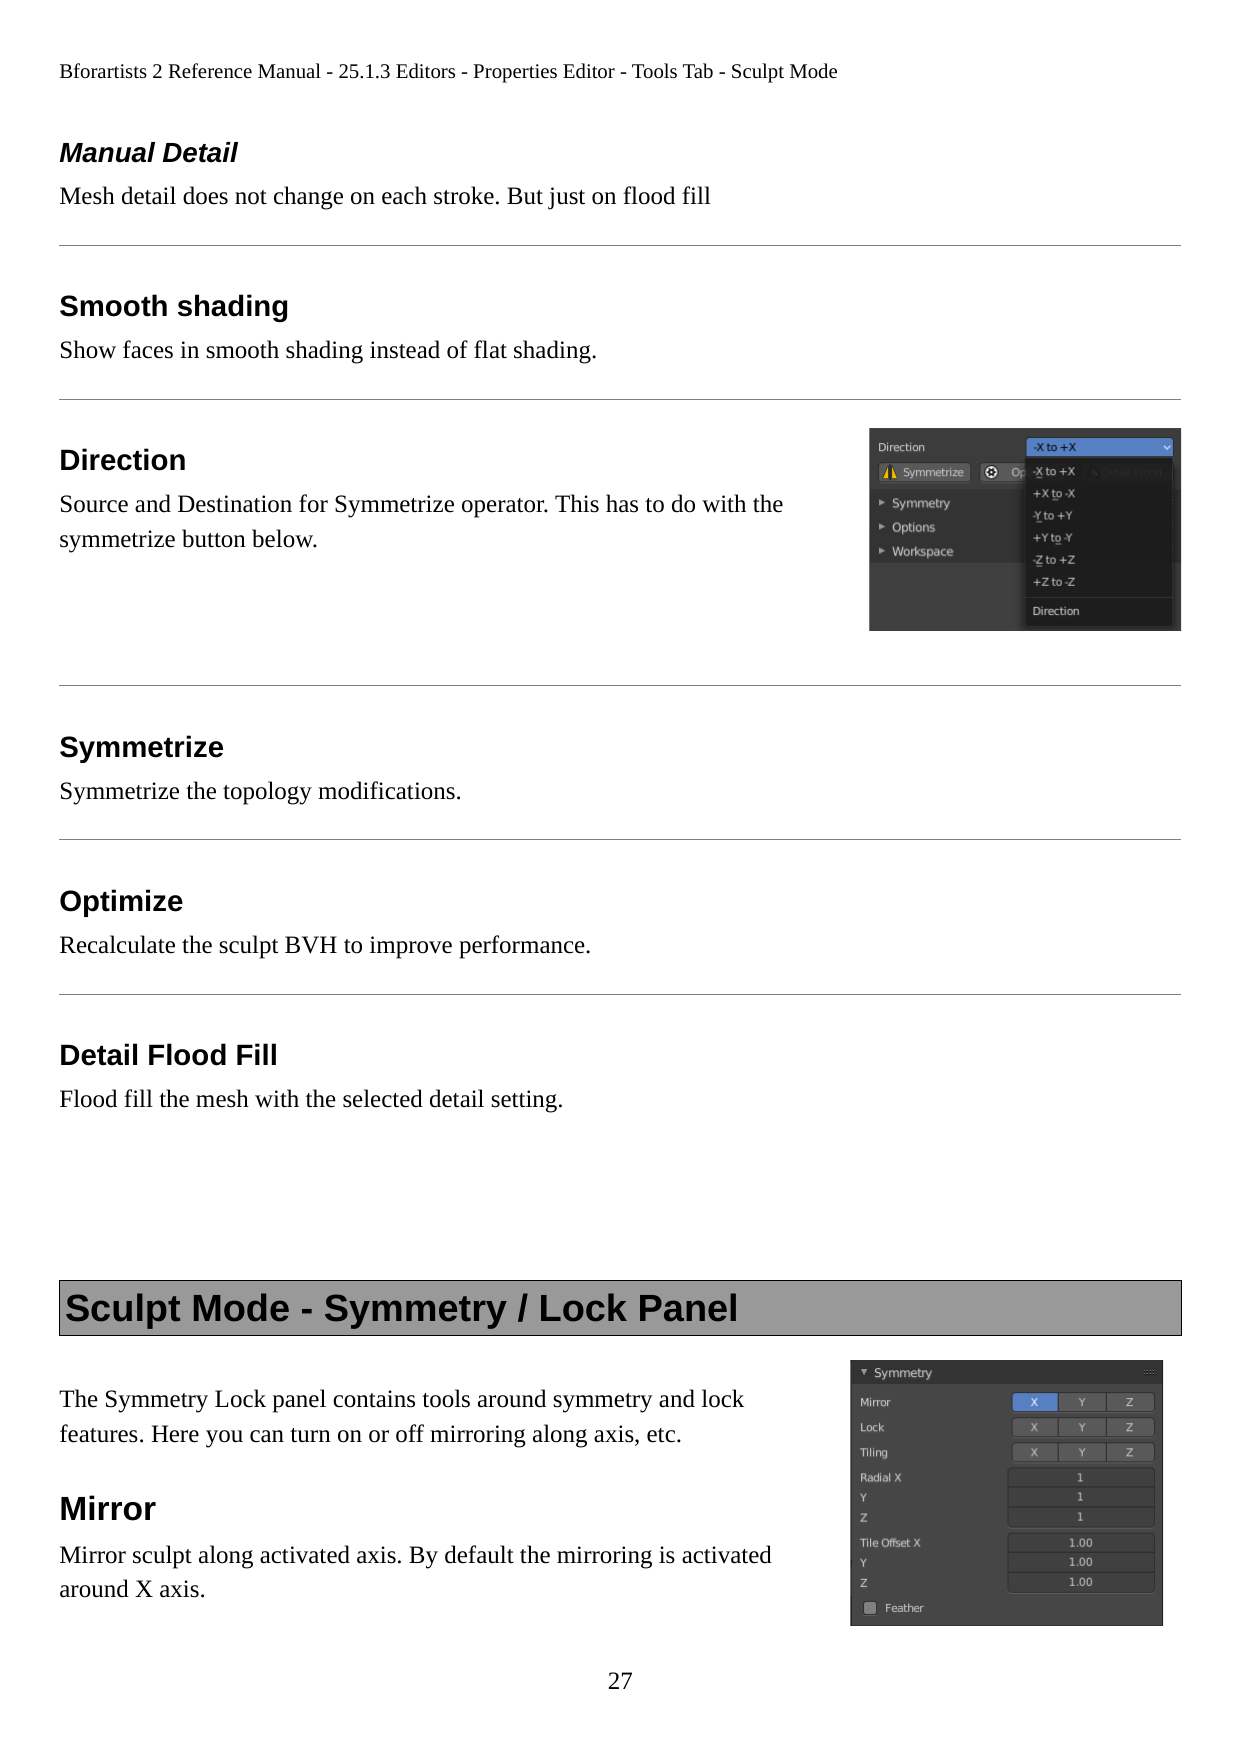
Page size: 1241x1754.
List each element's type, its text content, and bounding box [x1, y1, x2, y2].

text Flood fill the mesh with the selected detail setting. [59, 1084, 1181, 1113]
text Show faces in smooth shading instead of flat shading. [59, 335, 1181, 364]
subtitle Detail Flood Fill [59, 1038, 1181, 1071]
subtitle Manual Detail [59, 137, 1181, 168]
subtitle Optimize [59, 884, 1181, 917]
text Recalculate the sculpt BVH to improve performance. [59, 930, 1181, 959]
picture [869, 428, 1182, 631]
subtitle Symmetrize [59, 729, 1181, 763]
picture [850, 1360, 1164, 1626]
subtitle Mirror [59, 1489, 850, 1528]
subtitle Smooth shading [59, 289, 1181, 323]
subtitle [1164, 1489, 1181, 1528]
text Mirror sculpt along activated axis. By default the mirroring is activated around X axis. [59, 1540, 850, 1603]
text Mesh detail does not change on each stroke. But just on flood fill [59, 181, 1181, 210]
text Source and Destination for Symmetrize operator. This has to do with the symmetrize button below. [59, 489, 869, 552]
table_header Sculpt Mode - Symmetry / Lock Panel [60, 1281, 1181, 1335]
text The Symmetry Lock panel contains tools around symmetry and lock features. Here you can turn on or off mirroring along axis, etc. [59, 1384, 850, 1448]
subtitle Direction [59, 443, 869, 477]
text Symmetrize the topology modifications. [59, 776, 1181, 804]
